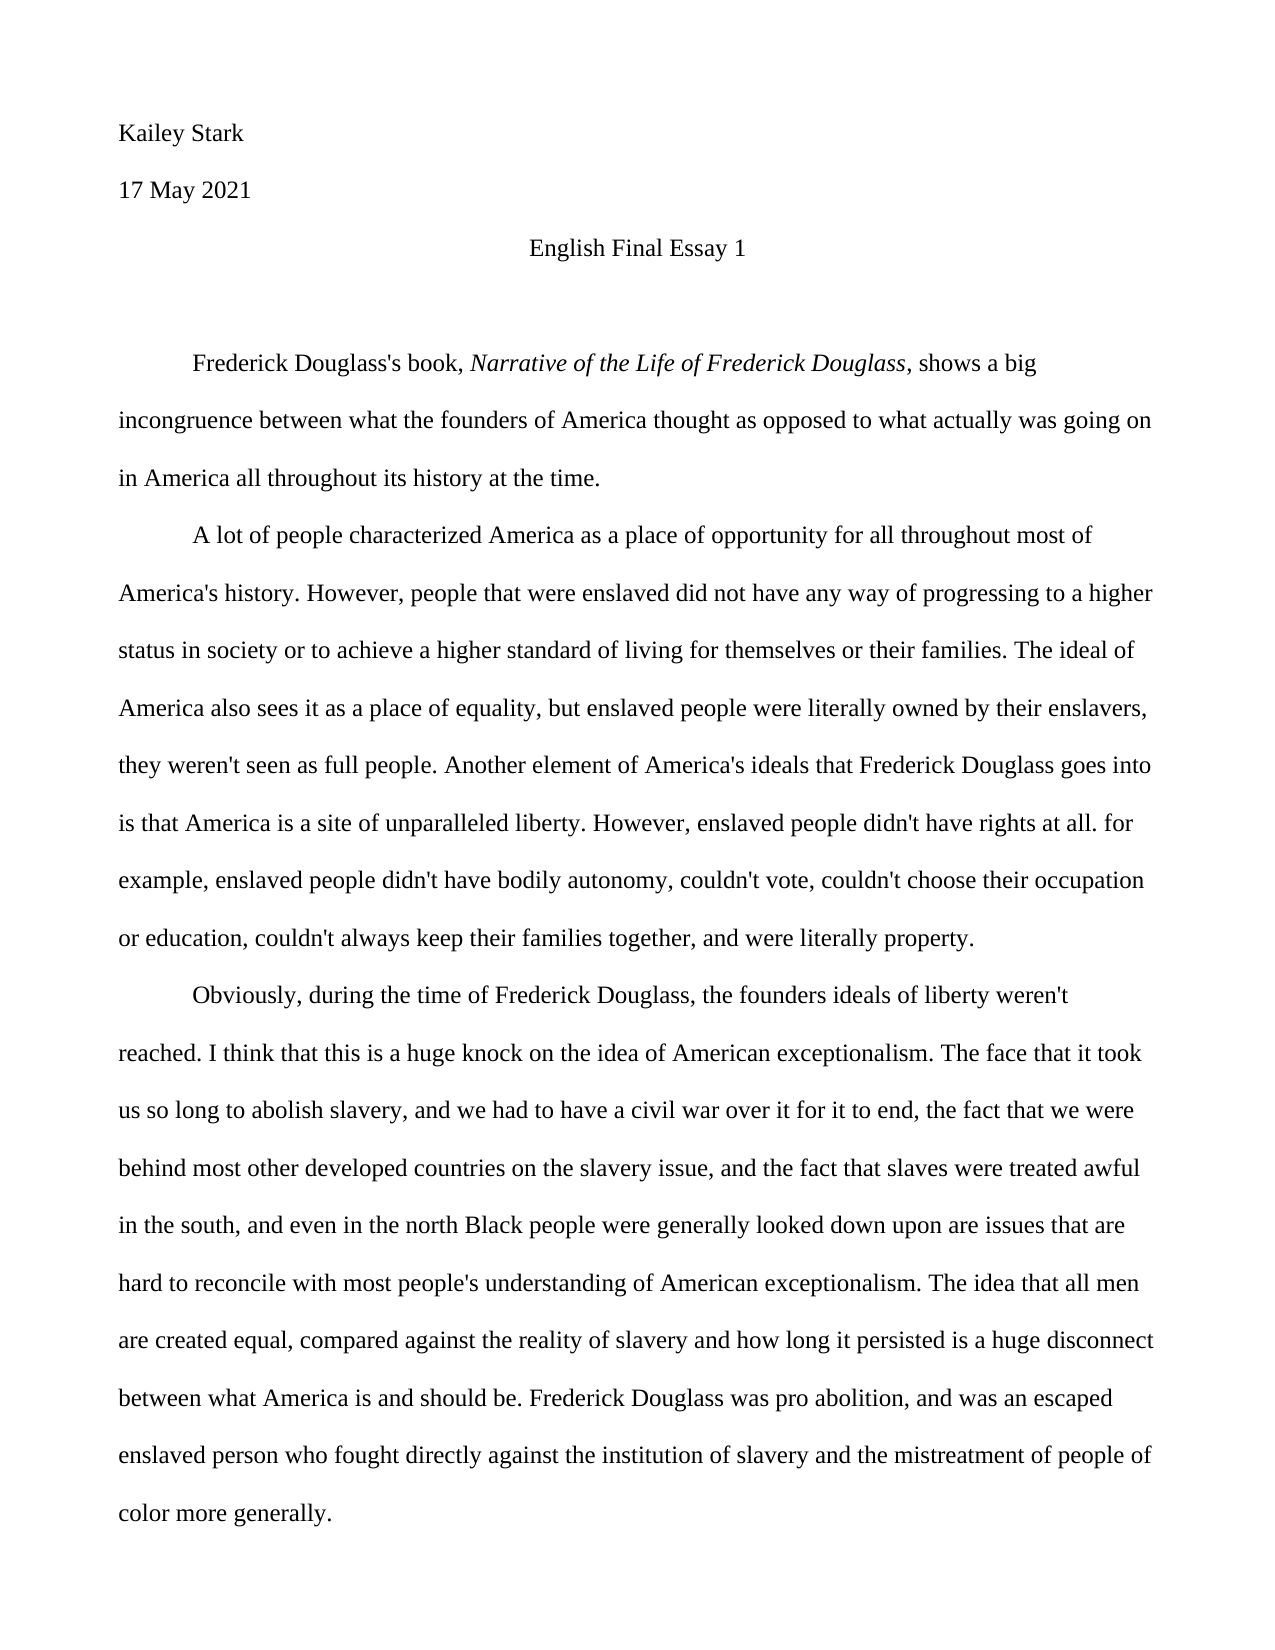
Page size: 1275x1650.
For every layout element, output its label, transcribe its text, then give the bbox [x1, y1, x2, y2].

text Frederick Douglass's book, Narrative of the Life of Frederick Douglass, shows a big incongruence between what the founders of America thought as opposed to what actually was going on in America all throughout its history at the time. [118, 348, 1157, 492]
text Kailey Stark [118, 118, 1157, 147]
text 17 May 2021 [118, 176, 1157, 204]
text Obviously, during the time of Frederick Douglass, the founders ideals of liberty weren't reached. I think that this is a huge knock on the idea of American exceptionalism. The face that it took us so long to abolish slavery, and we had to have a civil war over it for it to end, the fact that we were behind most other developed countries on the slavery issue, and the fact that slaves were treated awful in the south, and even in the north Black people were generally looked down upon are issues that are hard to reconcile with most people's understanding of American exceptionalism. The idea that all men are created equal, compared against the reality of slavery and how long it persisted is a huge disconnect between what America is and should be. Frederick Douglass was pro abolition, and was an escaped enslaved person who fought directly against the institution of slavery and the mistreatment of people of color more generally. [118, 981, 1157, 1527]
text A lot of people characterized America as a place of opportunity for all throughout most of America's history. However, people that were enslaved did not have any way of progressing to a higher status in society or to achieve a higher standard of living for themselves or their families. The ideal of America also sees it as a place of equality, but enslaved people were literally owned by their enslavers, they weren't seen as full people. Another element of America's ideals that Frederick Douglass goes into is that America is a site of unparalleled liberty. However, enslaved people didn't have rights at all. for example, enslaved people didn't have bodily autonomy, couldn't vote, couldn't choose their occupation or education, couldn't always keep their families together, and were literally property. [118, 521, 1157, 952]
text English Final Essay 1 [118, 233, 1157, 262]
